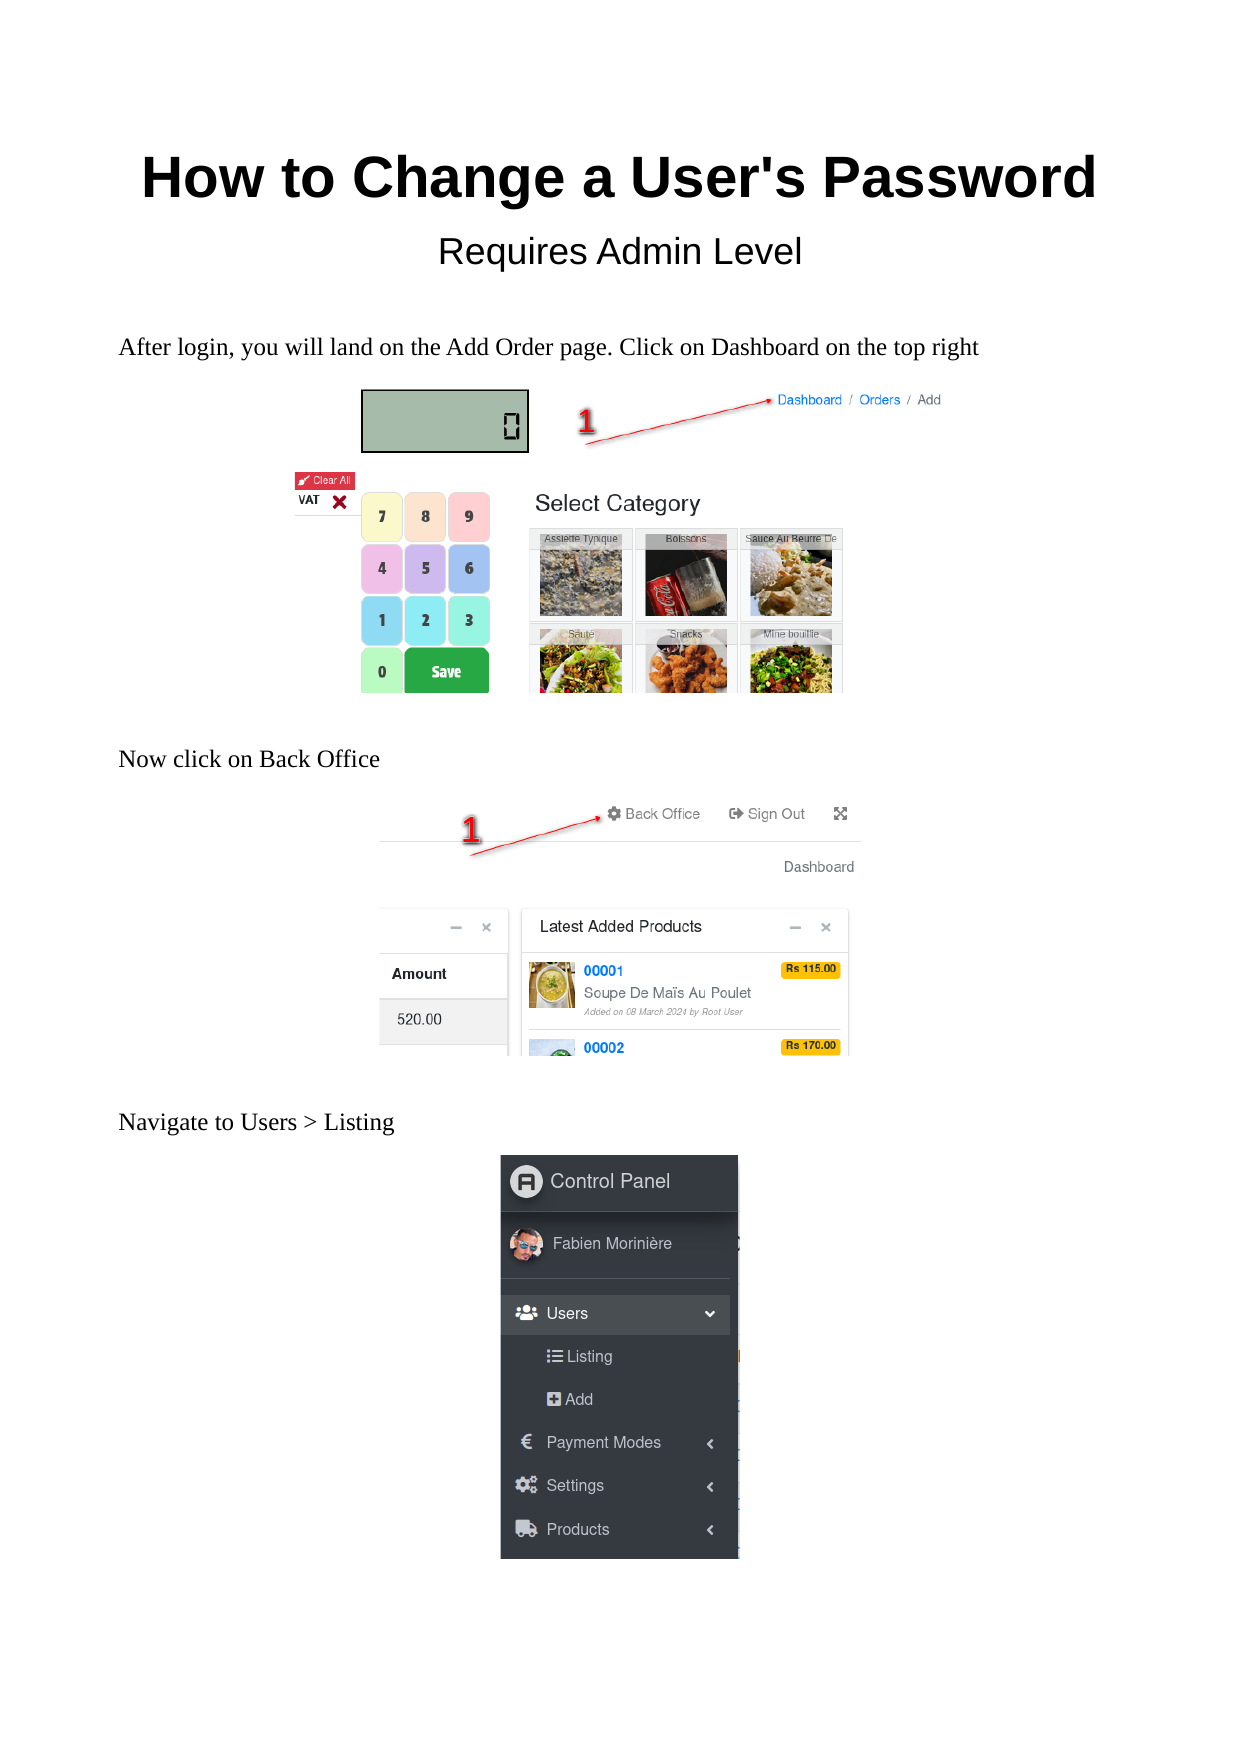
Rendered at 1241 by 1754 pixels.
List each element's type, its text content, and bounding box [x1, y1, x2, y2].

text After login, you will land on the Add Order page. Click on Dashboard on the top right [118, 332, 1122, 361]
title How to Change a User's Password [118, 143, 1122, 210]
picture [379, 792, 862, 1056]
picture [294, 379, 946, 693]
subtitle Requires Admin Level [118, 229, 1122, 272]
text Now click on Back Office [118, 744, 1122, 773]
picture [500, 1155, 740, 1559]
text Navigate to Users > Listing [118, 1107, 1122, 1136]
